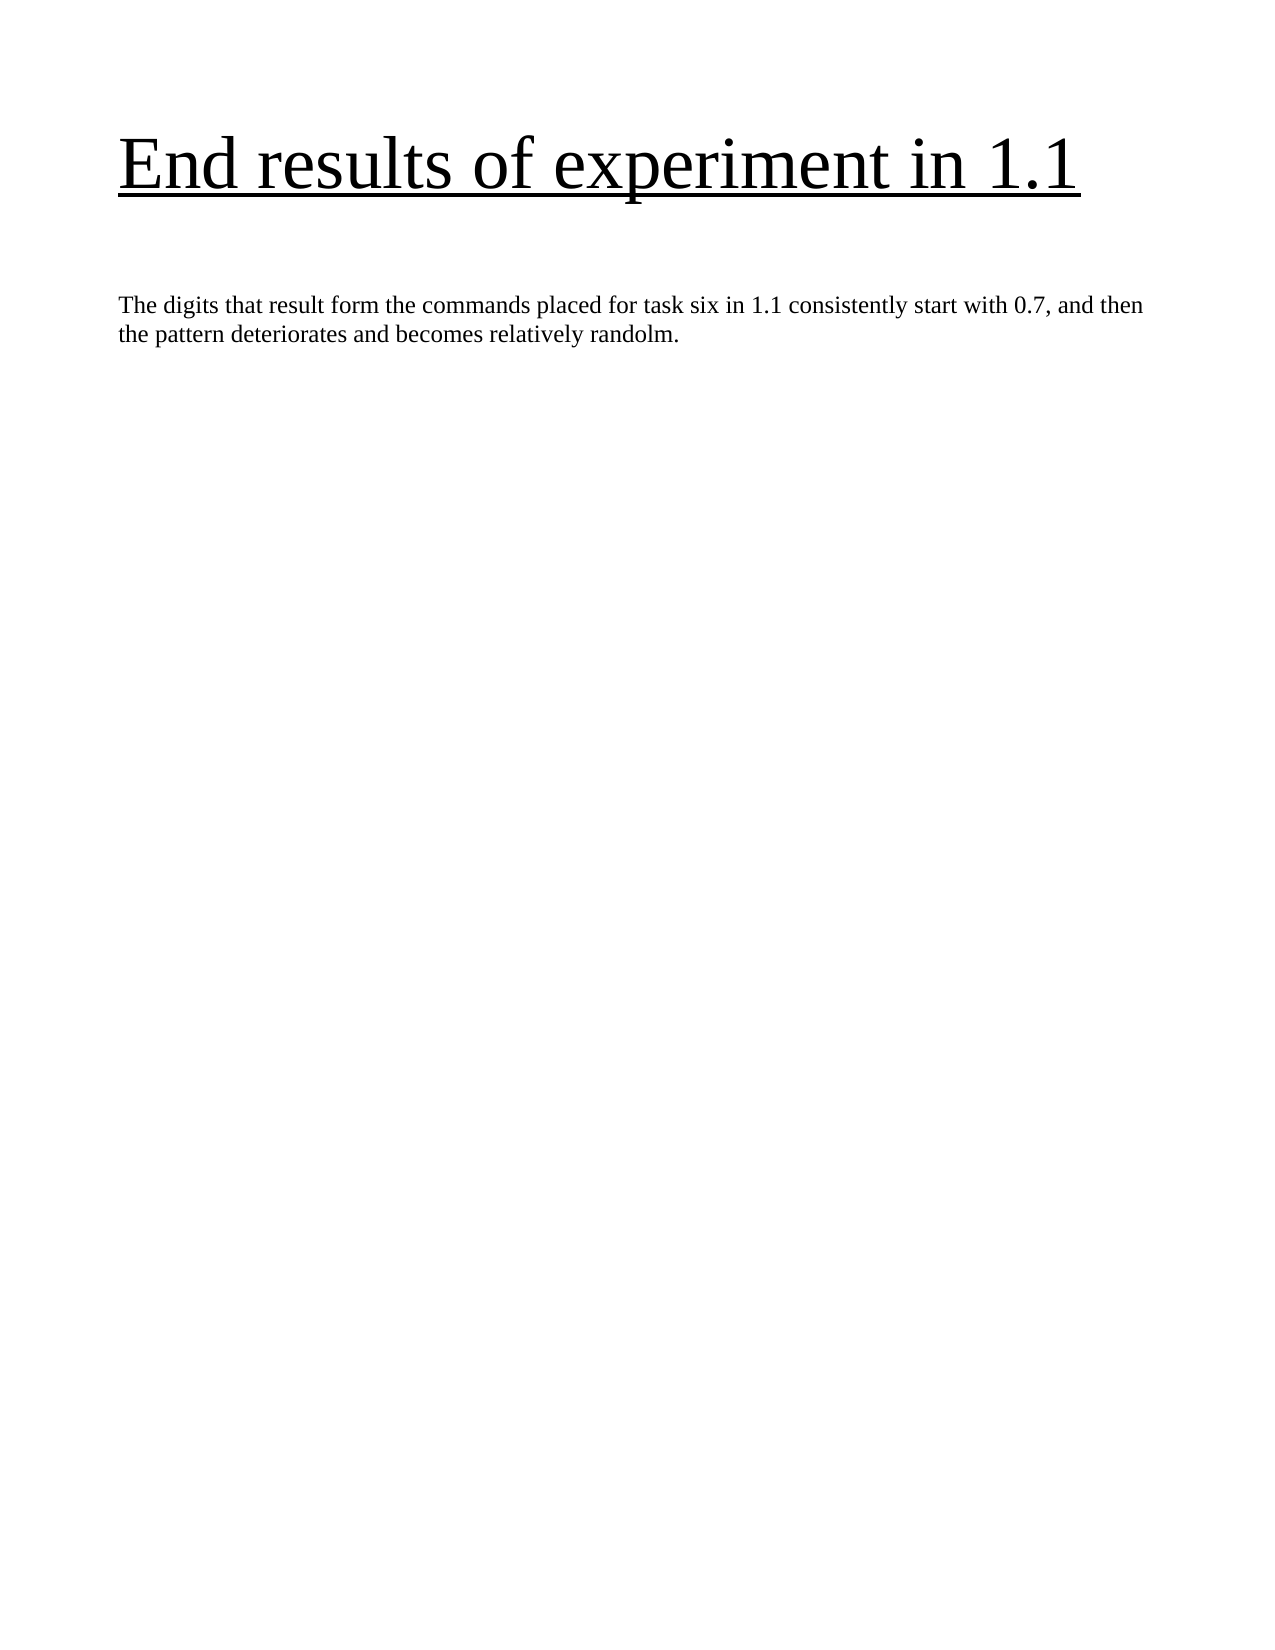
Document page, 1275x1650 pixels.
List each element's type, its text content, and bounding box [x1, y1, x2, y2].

text End results of experiment in 1.1 [118, 118, 1157, 204]
text The digits that result form the commands placed for task six in 1.1 consistently start with 0.7, and then the pattern deteriorates and becomes relatively randolm. [118, 291, 1157, 348]
